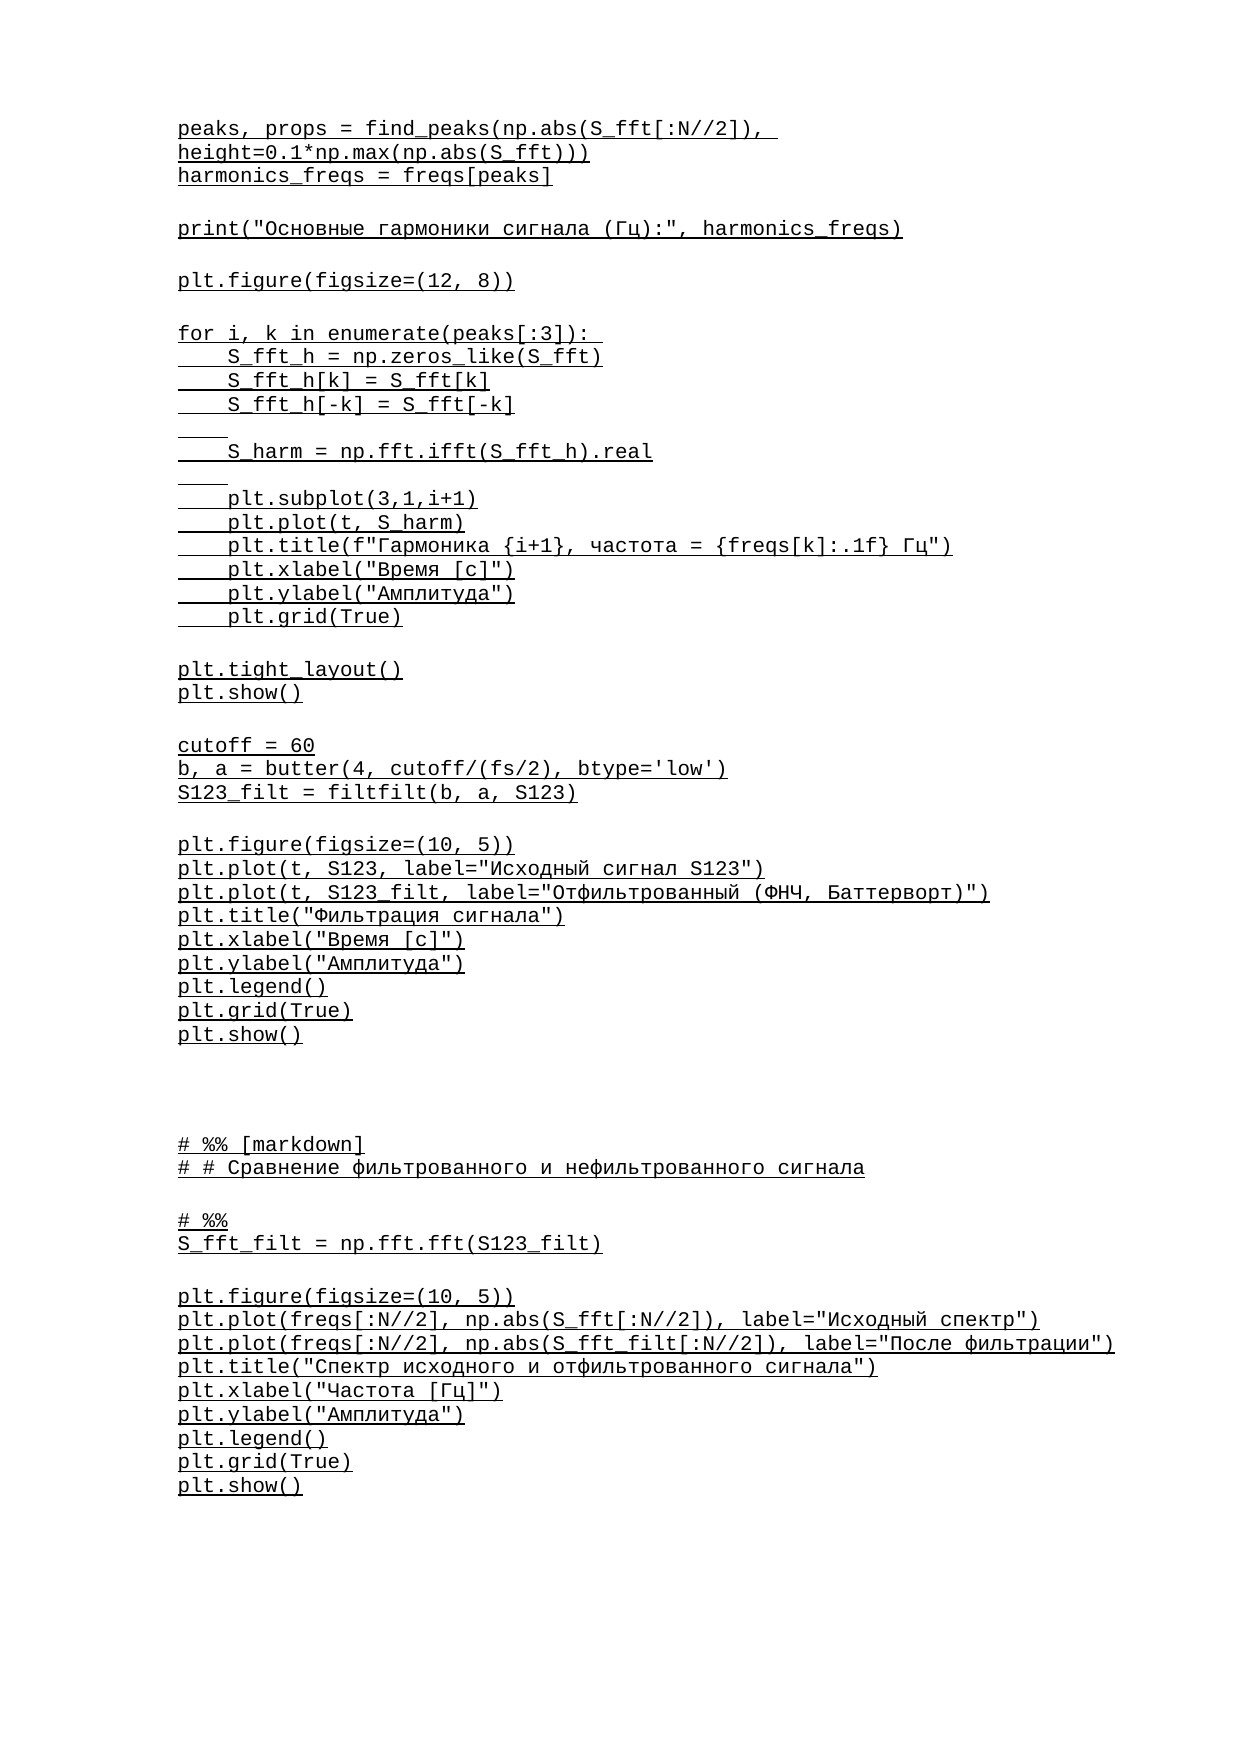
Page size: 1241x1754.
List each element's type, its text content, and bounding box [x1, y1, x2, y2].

text S_fft_h[k] = S_fft[k] [177, 370, 1152, 393]
text plt.grid(True) [177, 1451, 1152, 1475]
text # # Сравнение фильтрованного и нефильтрованного сигнала [177, 1157, 1152, 1181]
text plt.show() [177, 1024, 1152, 1047]
text plt.plot(t, S123_filt, label="Отфильтрованный (ФНЧ, Баттерворт)") [177, 882, 1152, 905]
text plt.plot(t, S123, label="Исходный сигнал S123") [177, 858, 1152, 882]
text S_harm = np.fft.ifft(S_fft_h).real [177, 441, 1152, 464]
text plt.figure(figsize=(12, 8)) [177, 270, 1152, 294]
text plt.grid(True) [177, 1000, 1152, 1024]
text S_fft_h[-k] = S_fft[-k] [177, 393, 1152, 417]
text harmonics_freqs = freqs[peaks] [177, 165, 1152, 189]
text print("Основные гармоники сигнала (Гц):", harmonics_freqs) [177, 218, 1152, 241]
text plt.grid(True) [177, 606, 1152, 630]
text # %% [177, 1209, 1152, 1233]
text peaks, props = find_peaks(np.abs(S_fft[:N//2]), height=0.1*np.max(np.abs(S_fft))) [177, 118, 1152, 165]
text plt.figure(figsize=(10, 5)) [177, 1286, 1152, 1309]
text plt.title("Спектр исходного и отфильтрованного сигнала") [177, 1357, 1152, 1380]
text b, a = butter(4, cutoff/(fs/2), btype='low') [177, 758, 1152, 782]
text plt.title(f"Гармоника {i+1}, частота = {freqs[k]:.1f} Гц") [177, 535, 1152, 559]
text plt.title("Фильтрация сигнала") [177, 905, 1152, 929]
text plt.figure(figsize=(10, 5)) [177, 834, 1152, 858]
text plt.ylabel("Амплитуда") [177, 1404, 1152, 1427]
text plt.ylabel("Амплитуда") [177, 953, 1152, 976]
text cutoff = 60 [177, 735, 1152, 758]
text plt.show() [177, 1475, 1152, 1498]
text plt.subplot(3,1,i+1) [177, 488, 1152, 512]
text plt.tight_layout() [177, 659, 1152, 682]
text plt.plot(t, S_harm) [177, 512, 1152, 535]
text plt.legend() [177, 1427, 1152, 1451]
text plt.plot(freqs[:N//2], np.abs(S_fft_filt[:N//2]), label="После фильтрации") [177, 1333, 1152, 1357]
text # %% [markdown] [177, 1133, 1152, 1157]
text plt.xlabel("Время [с]") [177, 929, 1152, 953]
text plt.xlabel("Время [с]") [177, 559, 1152, 583]
text plt.xlabel("Частота [Гц]") [177, 1380, 1152, 1404]
text for i, k in enumerate(peaks[:3]): [177, 323, 1152, 346]
text plt.legend() [177, 976, 1152, 1000]
text S_fft_h = np.zeros_like(S_fft) [177, 346, 1152, 370]
text S_fft_filt = np.fft.fft(S123_filt) [177, 1233, 1152, 1257]
text plt.ylabel("Амплитуда") [177, 583, 1152, 606]
text plt.show() [177, 682, 1152, 706]
text S123_filt = filtfilt(b, a, S123) [177, 782, 1152, 806]
text plt.plot(freqs[:N//2], np.abs(S_fft[:N//2]), label="Исходный спектр") [177, 1309, 1152, 1333]
